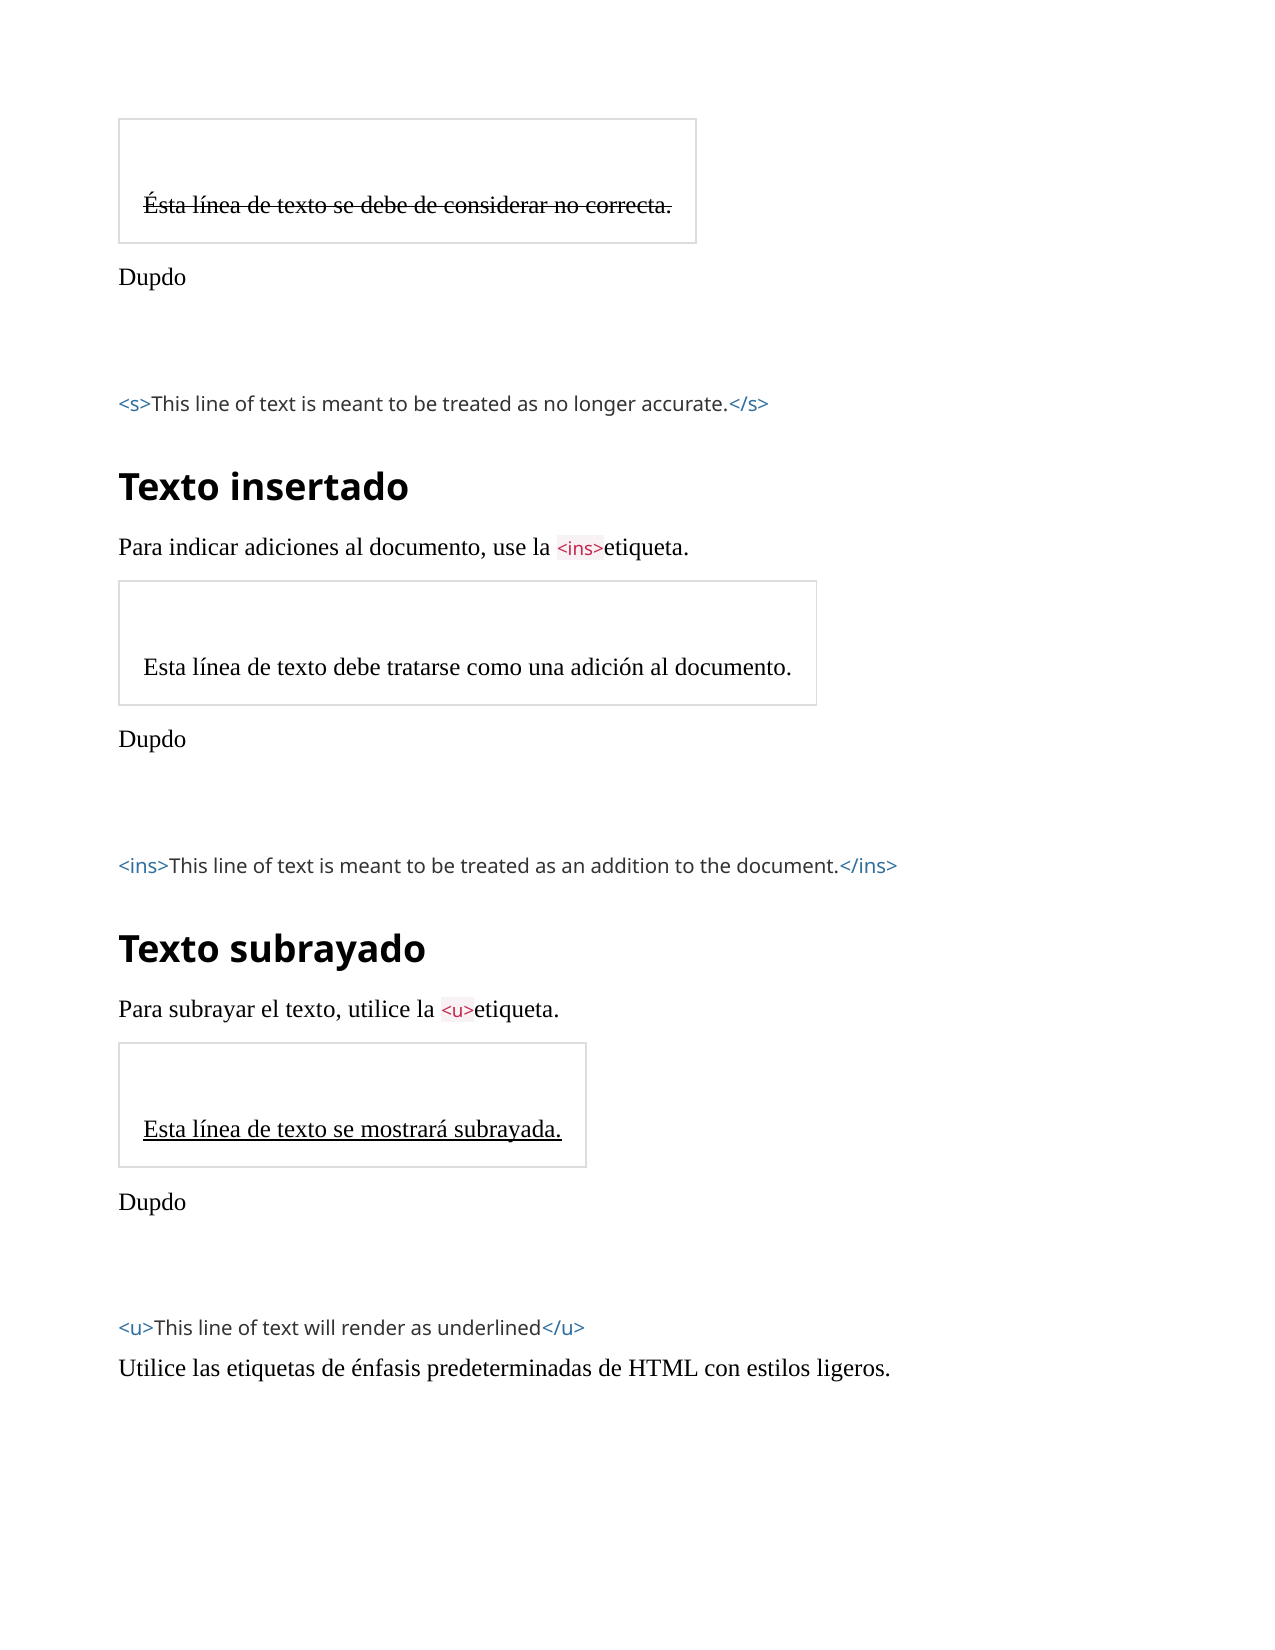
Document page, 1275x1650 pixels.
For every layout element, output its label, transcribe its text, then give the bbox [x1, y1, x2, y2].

text Dupdo [118, 724, 1157, 753]
text [697, 118, 1157, 244]
text Ésta línea de texto se debe de considerar no correcta. [120, 120, 695, 242]
subtitle Texto subrayado [118, 922, 1157, 973]
text Dupdo [118, 262, 1157, 291]
text <s>This line of text is meant to be treated as no longer accurate.</s> [118, 389, 1157, 417]
text <u>This line of text will render as underlined</u> [118, 1313, 1157, 1341]
text [817, 580, 1157, 706]
text Dupdo [118, 1187, 1157, 1215]
text [587, 1042, 1157, 1168]
text <ins>This line of text is meant to be treated as an addition to the document.</ins> [118, 851, 1157, 879]
text Para subrayar el texto, utilice la <u>etiqueta. [118, 994, 1157, 1022]
text Esta línea de texto se mostrará subrayada. [120, 1044, 585, 1166]
subtitle Texto insertado [118, 460, 1157, 511]
text Esta línea de texto debe tratarse como una adición al documento. [120, 582, 816, 704]
text Utilice las etiquetas de énfasis predeterminadas de HTML con estilos ligeros. [118, 1353, 1157, 1381]
text Para indicar adiciones al documento, use la <ins>etiqueta. [118, 532, 1157, 560]
